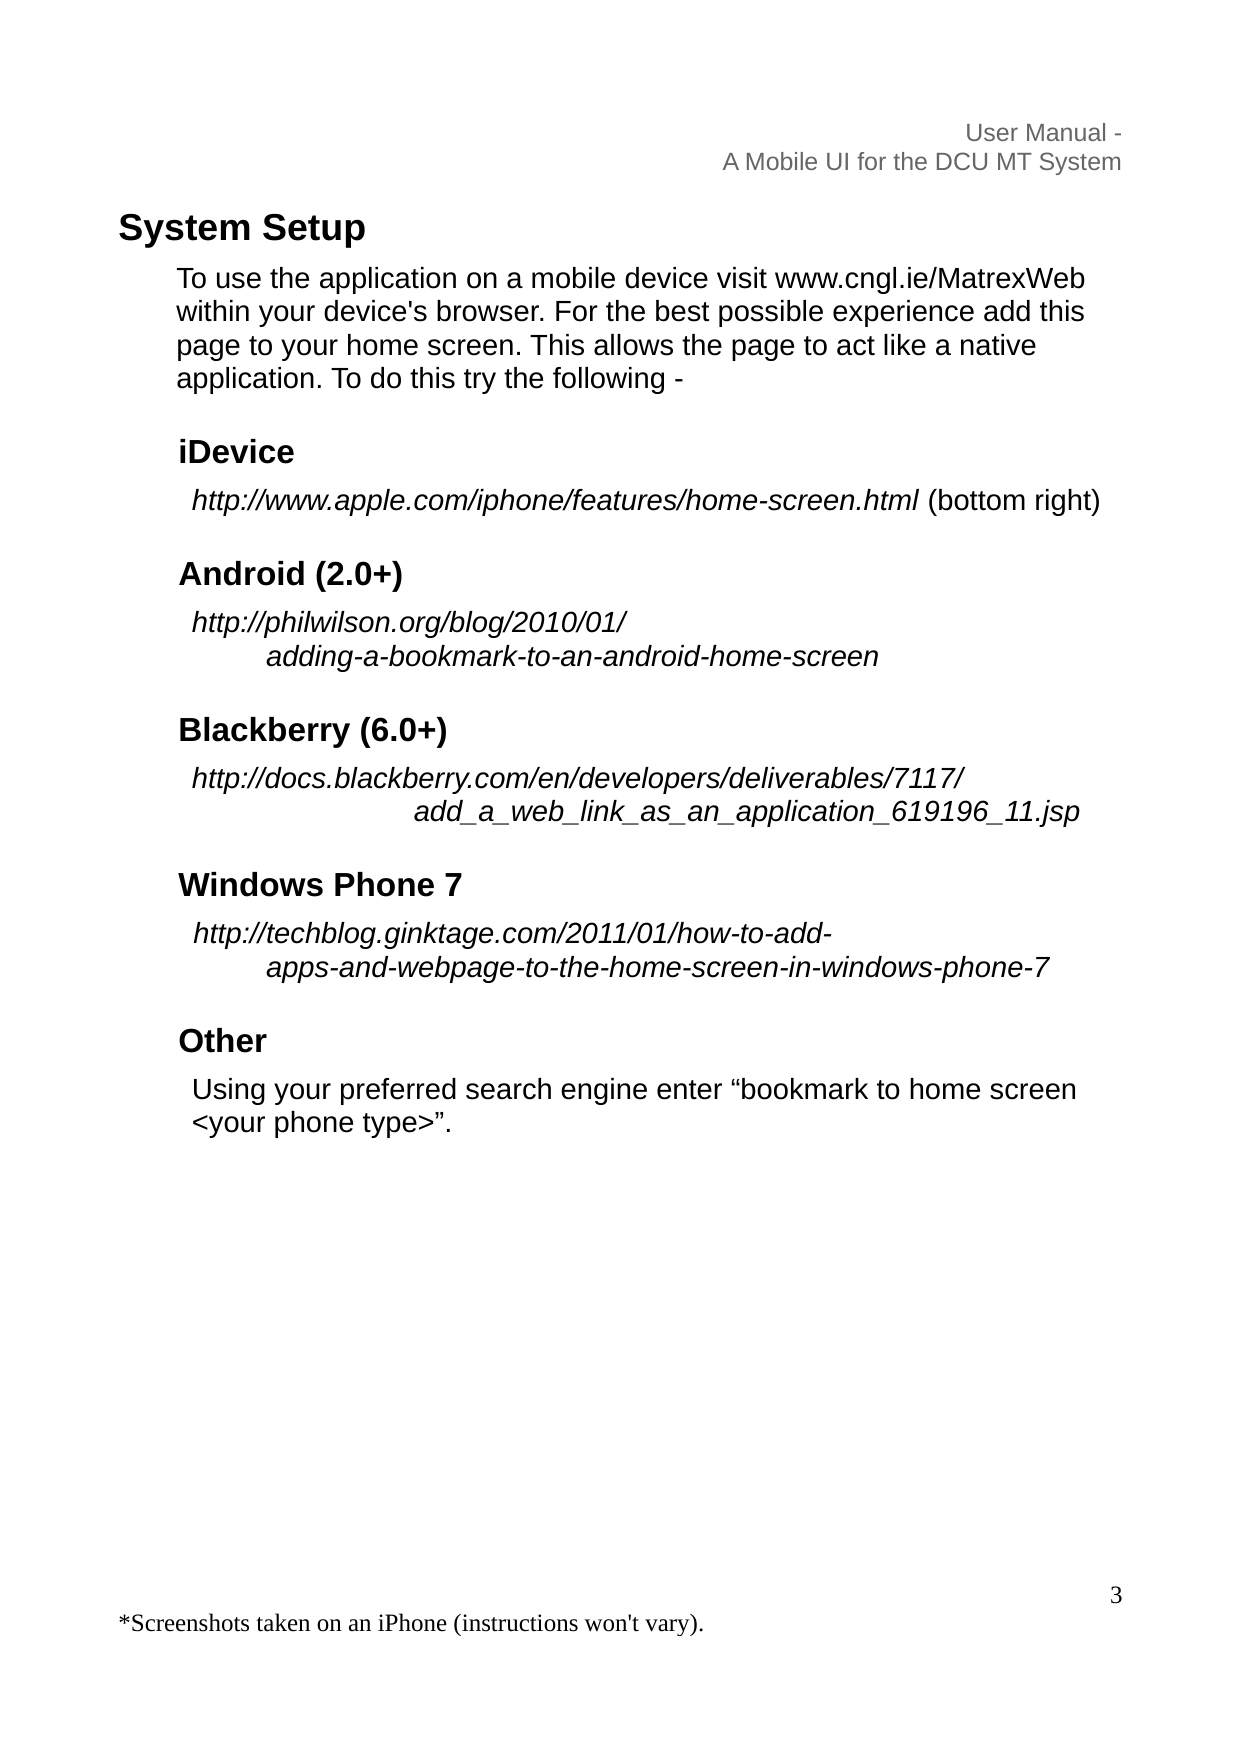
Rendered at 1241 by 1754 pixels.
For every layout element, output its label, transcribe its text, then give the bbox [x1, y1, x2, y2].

text To use the application on a mobile device visit www.cngl.ie/MatrexWeb within your device's browser. For the best possible experience add this page to your home screen. This allows the page to act like a native application. To do this try the following - [176, 261, 1122, 395]
text http://docs.blackberry.com/en/developers/deliverables/7117/ add_a_web_link_as_an_application_619196_11.jsp [118, 761, 1122, 828]
text http://philwilson.org/blog/2010/01/ adding-a-bookmark-to-an-android-home-screen [118, 605, 1122, 672]
text Using your preferred search engine enter “bookmark to home screen <your phone type>”. [192, 1072, 1122, 1139]
subtitle Android (2.0+) [178, 554, 1122, 593]
subtitle Blackberry (6.0+) [178, 710, 1122, 748]
text http://techblog.ginktage.com/2011/01/how-to-add- apps-and-webpage-to-the-home-screen-in-windows-phone-7 [193, 916, 1122, 983]
subtitle System Setup [118, 205, 1122, 248]
subtitle Windows Phone 7 [178, 865, 1122, 904]
text http://www.apple.com/iphone/features/home-screen.html (bottom right) [118, 483, 1122, 517]
subtitle Other [178, 1021, 1122, 1059]
subtitle iDevice [178, 432, 1122, 471]
